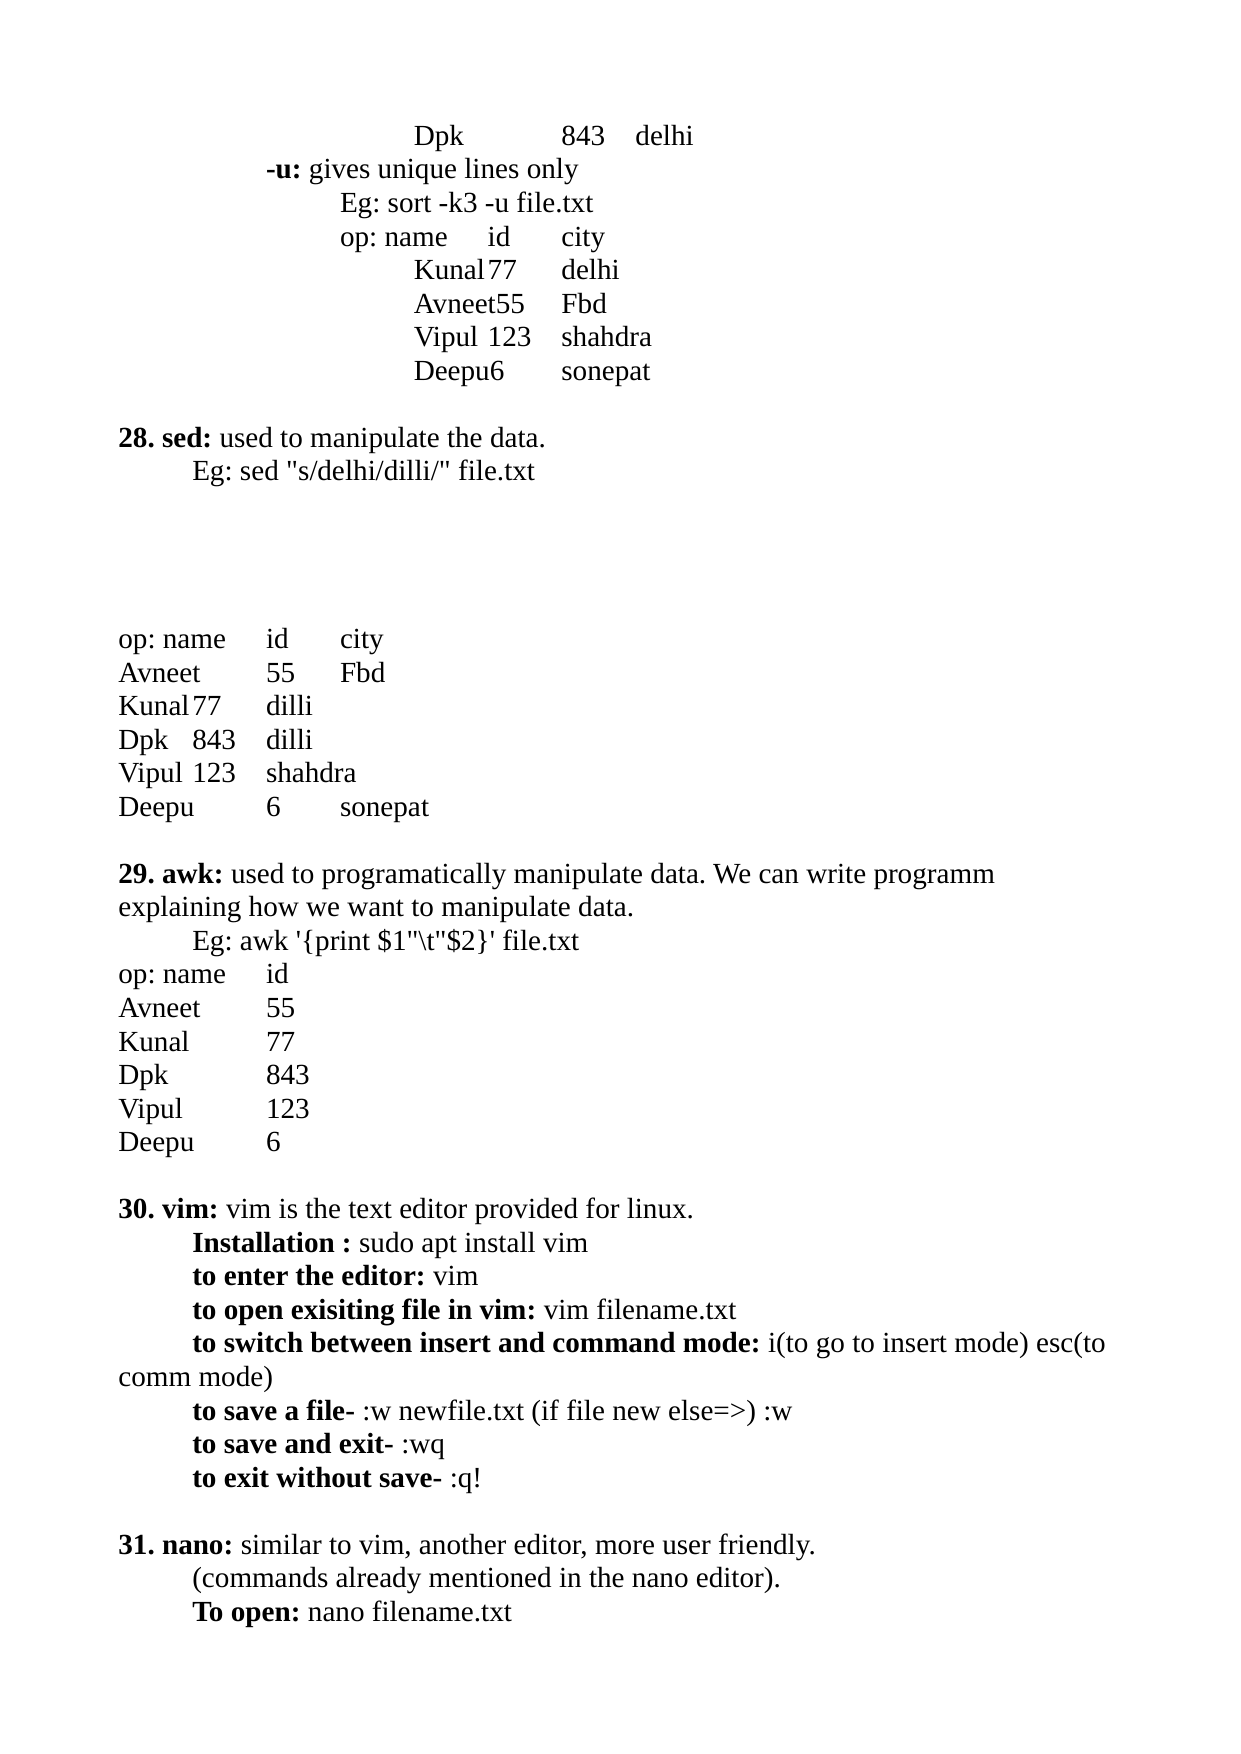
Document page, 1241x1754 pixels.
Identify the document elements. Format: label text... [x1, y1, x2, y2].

text to switch between insert and command mode: i(to go to insert mode) esc(to comm mode) [118, 1326, 1122, 1393]
text Avneet 55 [118, 990, 1122, 1024]
text To open: nano filename.txt [118, 1594, 1122, 1627]
text Eg: sort -k3 -u file.txt [118, 185, 1122, 219]
text op: name id city [118, 219, 1122, 252]
text Dpk 843 [118, 1057, 1122, 1091]
text Installation : sudo apt install vim [118, 1225, 1122, 1258]
text Dpk 843 delhi [118, 118, 1122, 152]
text Avneet55 Fbd [118, 286, 1122, 319]
text Eg: awk '{print $1"\t"$2}' file.txt [118, 923, 1122, 957]
text Vipul 123 shahdra [118, 755, 1122, 789]
text to save and exit- :wq [118, 1426, 1122, 1460]
text Eg: sed "s/delhi/dilli/" file.txt [118, 453, 1122, 487]
text Vipul 123 [118, 1091, 1122, 1124]
text Deepu 6 [118, 1124, 1122, 1158]
text op: name id city [118, 621, 1122, 655]
text Avneet 55 Fbd [118, 655, 1122, 688]
text 29. awk: used to programatically manipulate data. We can write programm explaining how we want to manipulate data. [118, 856, 1122, 923]
text to save a file- :w newfile.txt (if file new else=>) :w [118, 1393, 1122, 1426]
text to open exisiting file in vim: vim filename.txt [118, 1292, 1122, 1326]
text Kunal 77 [118, 1024, 1122, 1057]
text Vipul 123 shahdra [118, 319, 1122, 353]
text Dpk 843 dilli [118, 722, 1122, 755]
text Kunal 77 delhi [118, 252, 1122, 286]
text -u: gives unique lines only [118, 152, 1122, 185]
text Deepu6 sonepat [118, 353, 1122, 386]
text 30. vim: vim is the text editor provided for linux. [118, 1191, 1122, 1225]
text to exit without save- :q! [118, 1460, 1122, 1493]
text (commands already mentioned in the nano editor). [118, 1560, 1122, 1594]
text Kunal 77 dilli [118, 688, 1122, 722]
text 31. nano: similar to vim, another editor, more user friendly. [118, 1527, 1122, 1560]
text Deepu 6 sonepat [118, 789, 1122, 822]
text 28. sed: used to manipulate the data. [118, 420, 1122, 453]
text to enter the editor: vim [118, 1258, 1122, 1292]
text op: name id [118, 957, 1122, 990]
